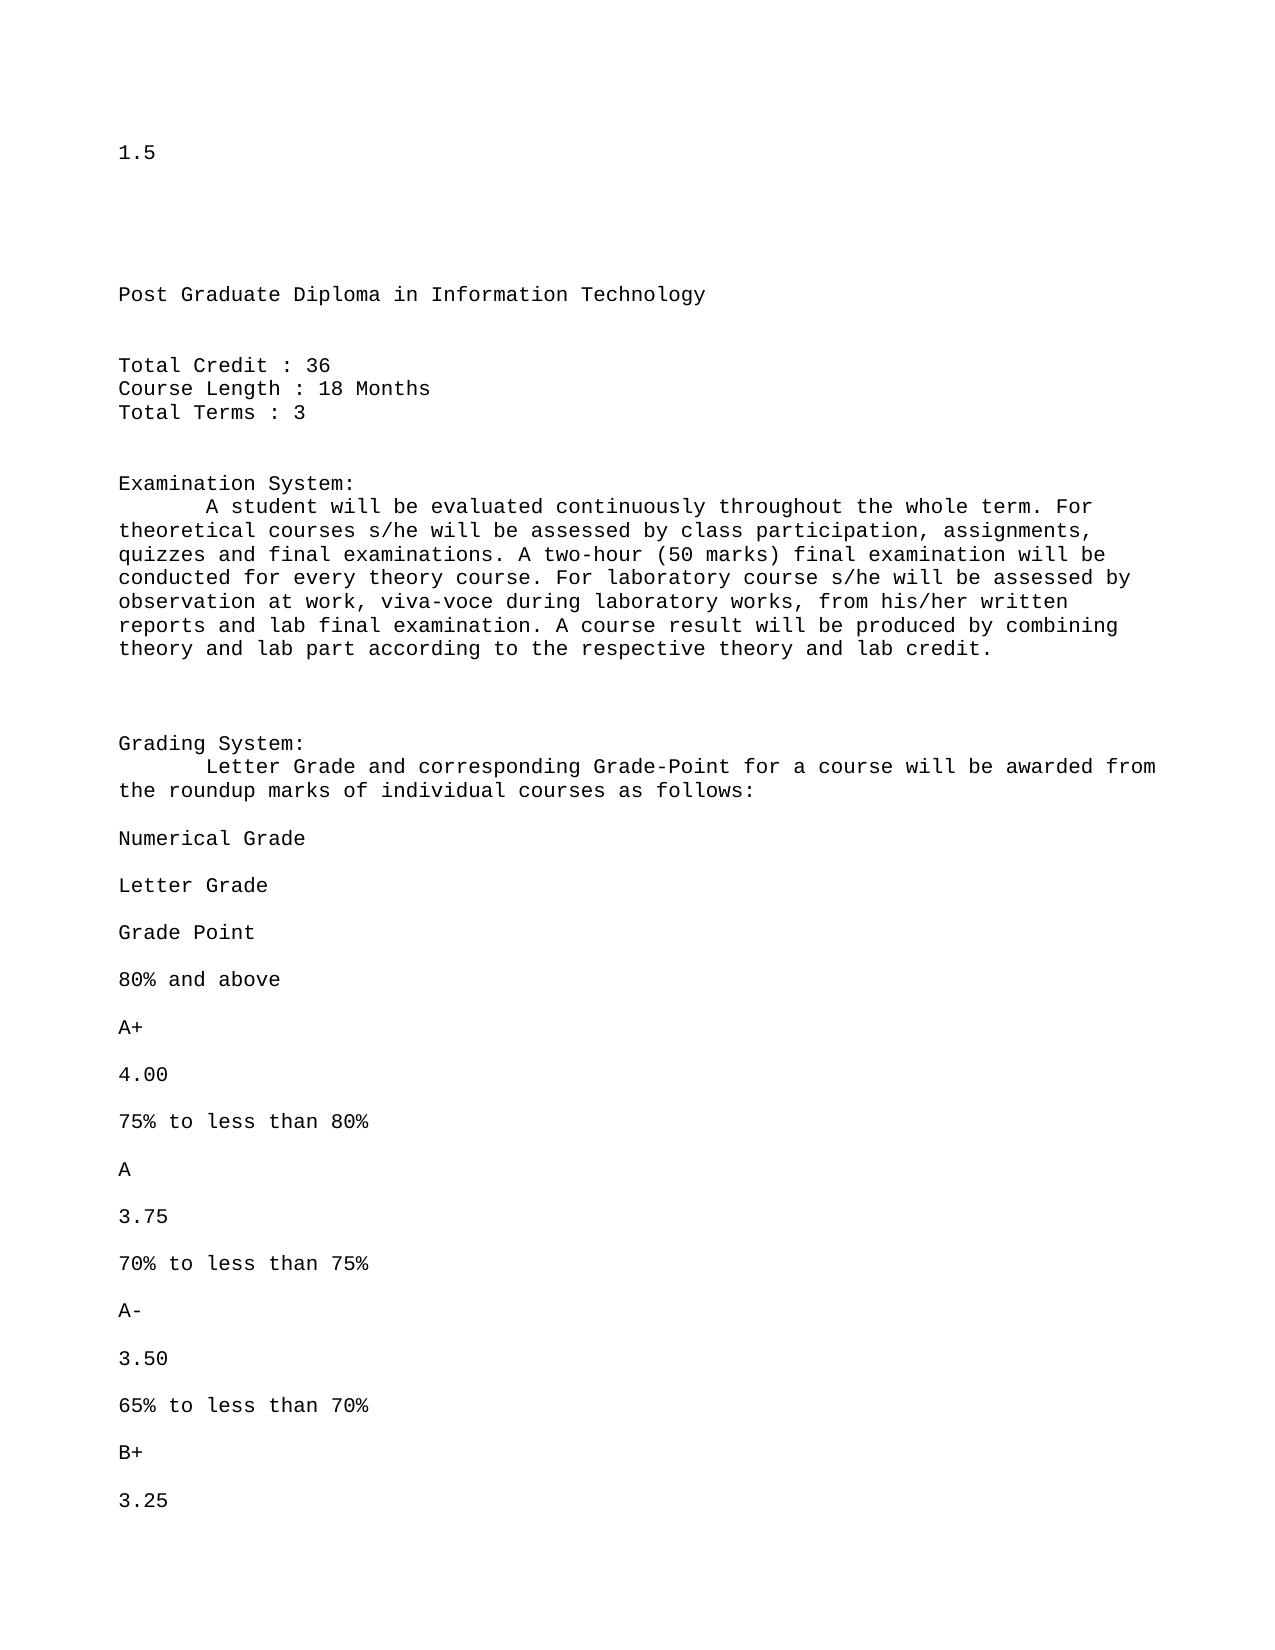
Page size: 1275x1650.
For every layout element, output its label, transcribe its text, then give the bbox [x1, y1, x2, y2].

text 3.50 [118, 1348, 1157, 1371]
text Numerical Grade [118, 827, 1157, 851]
text Total Credit : 36 [118, 354, 1157, 378]
text A+ [118, 1017, 1157, 1040]
text A [118, 1158, 1157, 1182]
text Grade Point [118, 922, 1157, 946]
text 75% to less than 80% [118, 1111, 1157, 1135]
text 80% and above [118, 969, 1157, 993]
text A student will be evaluated continuously throughout the whole term. For theoretical courses s/he will be assessed by class participation, assignments, quizzes and final examinations. A two-hour (50 marks) final examination will be conducted for every theory course. For laboratory course s/he will be assessed by observation at work, viva-voce during laboratory works, from his/her written reports and lab final examination. A course result will be produced by combining theory and lab part according to the respective theory and lab credit. [118, 496, 1157, 662]
text 4.00 [118, 1064, 1157, 1088]
text Total Terms : 3 [118, 402, 1157, 426]
text Course Length : 18 Months [118, 378, 1157, 402]
text 70% to less than 75% [118, 1253, 1157, 1277]
text 3.25 [118, 1489, 1157, 1513]
text A- [118, 1300, 1157, 1324]
text B+ [118, 1442, 1157, 1466]
text Grading System: [118, 733, 1157, 757]
text Letter Grade [118, 875, 1157, 898]
text Letter Grade and corresponding Grade-Point for a course will be awarded from the roundup marks of individual courses as follows: [118, 757, 1157, 804]
text 1.5 [118, 142, 1157, 165]
text Examination System: [118, 473, 1157, 496]
text 65% to less than 70% [118, 1395, 1157, 1419]
text Post Graduate Diploma in Information Technology [118, 284, 1157, 307]
text 3.75 [118, 1206, 1157, 1229]
